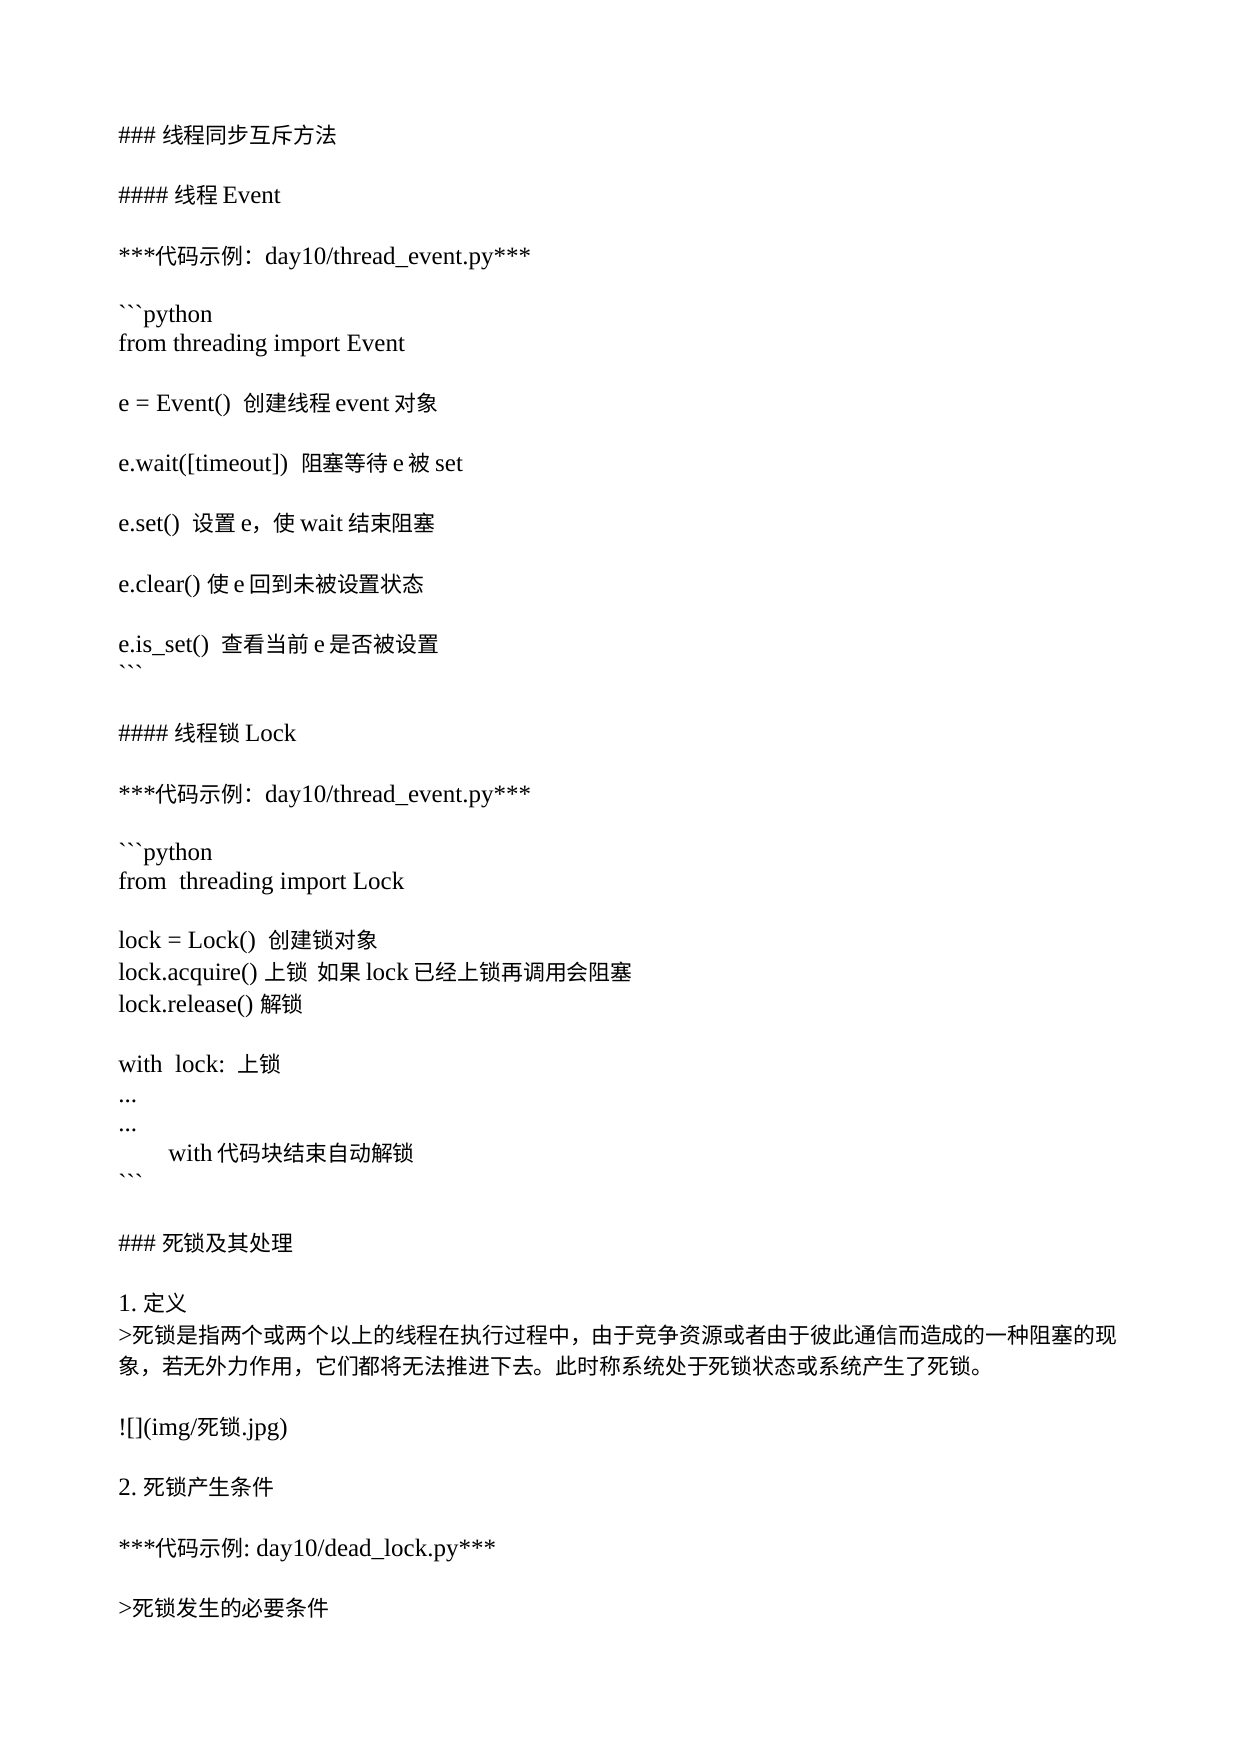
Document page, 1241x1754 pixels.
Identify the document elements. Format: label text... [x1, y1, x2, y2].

text >死锁发生的必要条件 [118, 1591, 1122, 1623]
text ``` [118, 1168, 1122, 1197]
text from threading import Lock [118, 866, 1122, 895]
text with lock: 上锁 [118, 1047, 1122, 1079]
text ```python [118, 837, 1122, 866]
text e.is_set() 查看当前e是否被设置 [118, 627, 1122, 659]
text 1. 定义 [118, 1286, 1122, 1318]
text ``` [118, 659, 1122, 688]
text ### 死锁及其处理 [118, 1226, 1122, 1257]
text ... [118, 1079, 1122, 1108]
text lock.release() 解锁 [118, 987, 1122, 1018]
text ... [118, 1108, 1122, 1136]
text e.wait([timeout]) 阻塞等待e被set [118, 446, 1122, 478]
text e.set() 设置e，使wait结束阻塞 [118, 506, 1122, 538]
text 2. 死锁产生条件 [118, 1470, 1122, 1502]
text ***代码示例：day10/thread_event.py*** [118, 777, 1122, 808]
text lock.acquire() 上锁 如果lock已经上锁再调用会阻塞 [118, 955, 1122, 987]
text e = Event() 创建线程event对象 [118, 386, 1122, 417]
text lock = Lock() 创建锁对象 [118, 923, 1122, 955]
text ![](img/死锁.jpg) [118, 1410, 1122, 1441]
text ***代码示例：day10/thread_event.py*** [118, 239, 1122, 271]
text ```python [118, 299, 1122, 328]
text with代码块结束自动解锁 [118, 1136, 1122, 1168]
text from threading import Event [118, 328, 1122, 357]
text >死锁是指两个或两个以上的线程在执行过程中，由于竞争资源或者由于彼此通信而造成的一种阻塞的现象，若无外力作用，它们都将无法推进下去。此时称系统处于死锁状态或系统产生了死锁。 [118, 1318, 1122, 1381]
text e.clear() 使e回到未被设置状态 [118, 567, 1122, 598]
text #### 线程锁 Lock [118, 716, 1122, 748]
text #### 线程Event [118, 178, 1122, 210]
text ***代码示例: day10/dead_lock.py*** [118, 1531, 1122, 1562]
text ### 线程同步互斥方法 [118, 118, 1122, 150]
